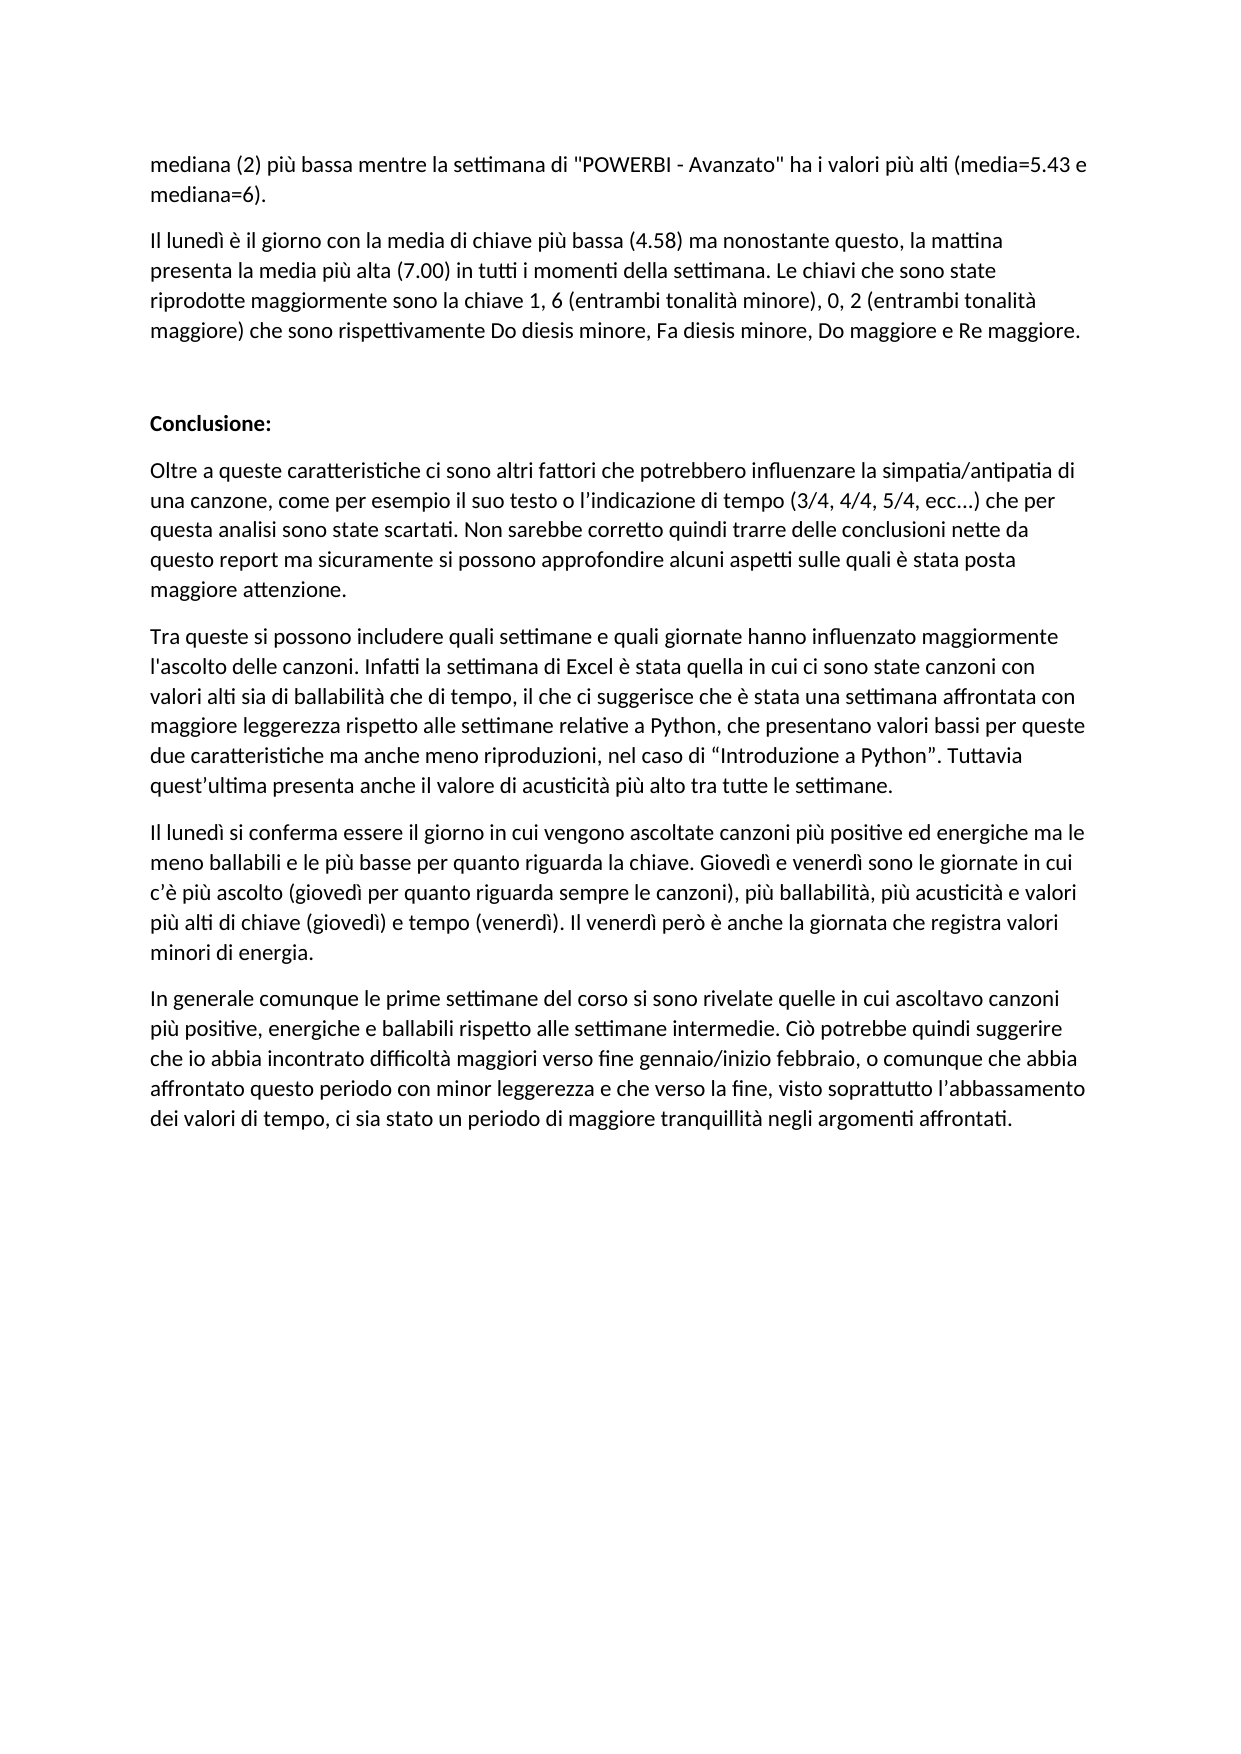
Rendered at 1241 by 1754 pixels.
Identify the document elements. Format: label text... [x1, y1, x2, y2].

text Il lunedì si conferma essere il giorno in cui vengono ascoltate canzoni più positive ed energiche ma le meno ballabili e le più basse per quanto riguarda la chiave. Giovedì e venerdì sono le giornate in cui c’è più ascolto (giovedì per quanto riguarda sempre le canzoni), più ballabilità, più acusticità e valori più alti di chiave (giovedì) e tempo (venerdì). Il venerdì però è anche la giornata che registra valori minori di energia. [150, 818, 1090, 966]
text Tra queste si possono includere quali settimane e quali giornate hanno influenzato maggiormente l'ascolto delle canzoni. Infatti la settimana di Excel è stata quella in cui ci sono state canzoni con valori alti sia di ballabilità che di tempo, il che ci suggerisce che è stata una settimana affrontata con maggiore leggerezza rispetto alle settimane relative a Python, che presentano valori bassi per queste due caratteristiche ma anche meno riproduzioni, nel caso di “Introduzione a Python”. Tuttavia quest’ultima presenta anche il valore di acusticità più alto tra tutte le settimane. [150, 622, 1090, 799]
text Conclusione: [150, 409, 1090, 437]
text In generale comunque le prime settimane del corso si sono rivelate quelle in cui ascoltavo canzoni più positive, energiche e ballabili rispetto alle settimane intermedie. Ciò potrebbe quindi suggerire che io abbia incontrato difficoltà maggiori verso fine gennaio/inizio febbraio, o comunque che abbia affrontato questo periodo con minor leggerezza e che verso la fine, visto soprattutto l’abbassamento dei valori di tempo, ci sia stato un periodo di maggiore tranquillità negli argomenti affrontati. [150, 984, 1090, 1132]
text mediana (2) più bassa mentre la settimana di "POWERBI - Avanzato" ha i valori più alti (media=5.43 e mediana=6). [150, 150, 1090, 208]
text Il lunedì è il giorno con la media di chiave più bassa (4.58) ma nonostante questo, la mattina presenta la media più alta (7.00) in tutti i momenti della settimana. Le chiavi che sono state riprodotte maggiormente sono la chiave 1, 6 (entrambi tonalità minore), 0, 2 (entrambi tonalità maggiore) che sono rispettivamente Do diesis minore, Fa diesis minore, Do maggiore e Re maggiore. [150, 226, 1090, 344]
text Oltre a queste caratteristiche ci sono altri fattori che potrebbero influenzare la simpatia/antipatia di una canzone, come per esempio il suo testo o l’indicazione di tempo (3/4, 4/4, 5/4, ecc...) che per questa analisi sono state scartati. Non sarebbe corretto quindi trarre delle conclusioni nette da questo report ma sicuramente si possono approfondire alcuni aspetti sulle quali è stata posta maggiore attenzione. [150, 456, 1090, 603]
